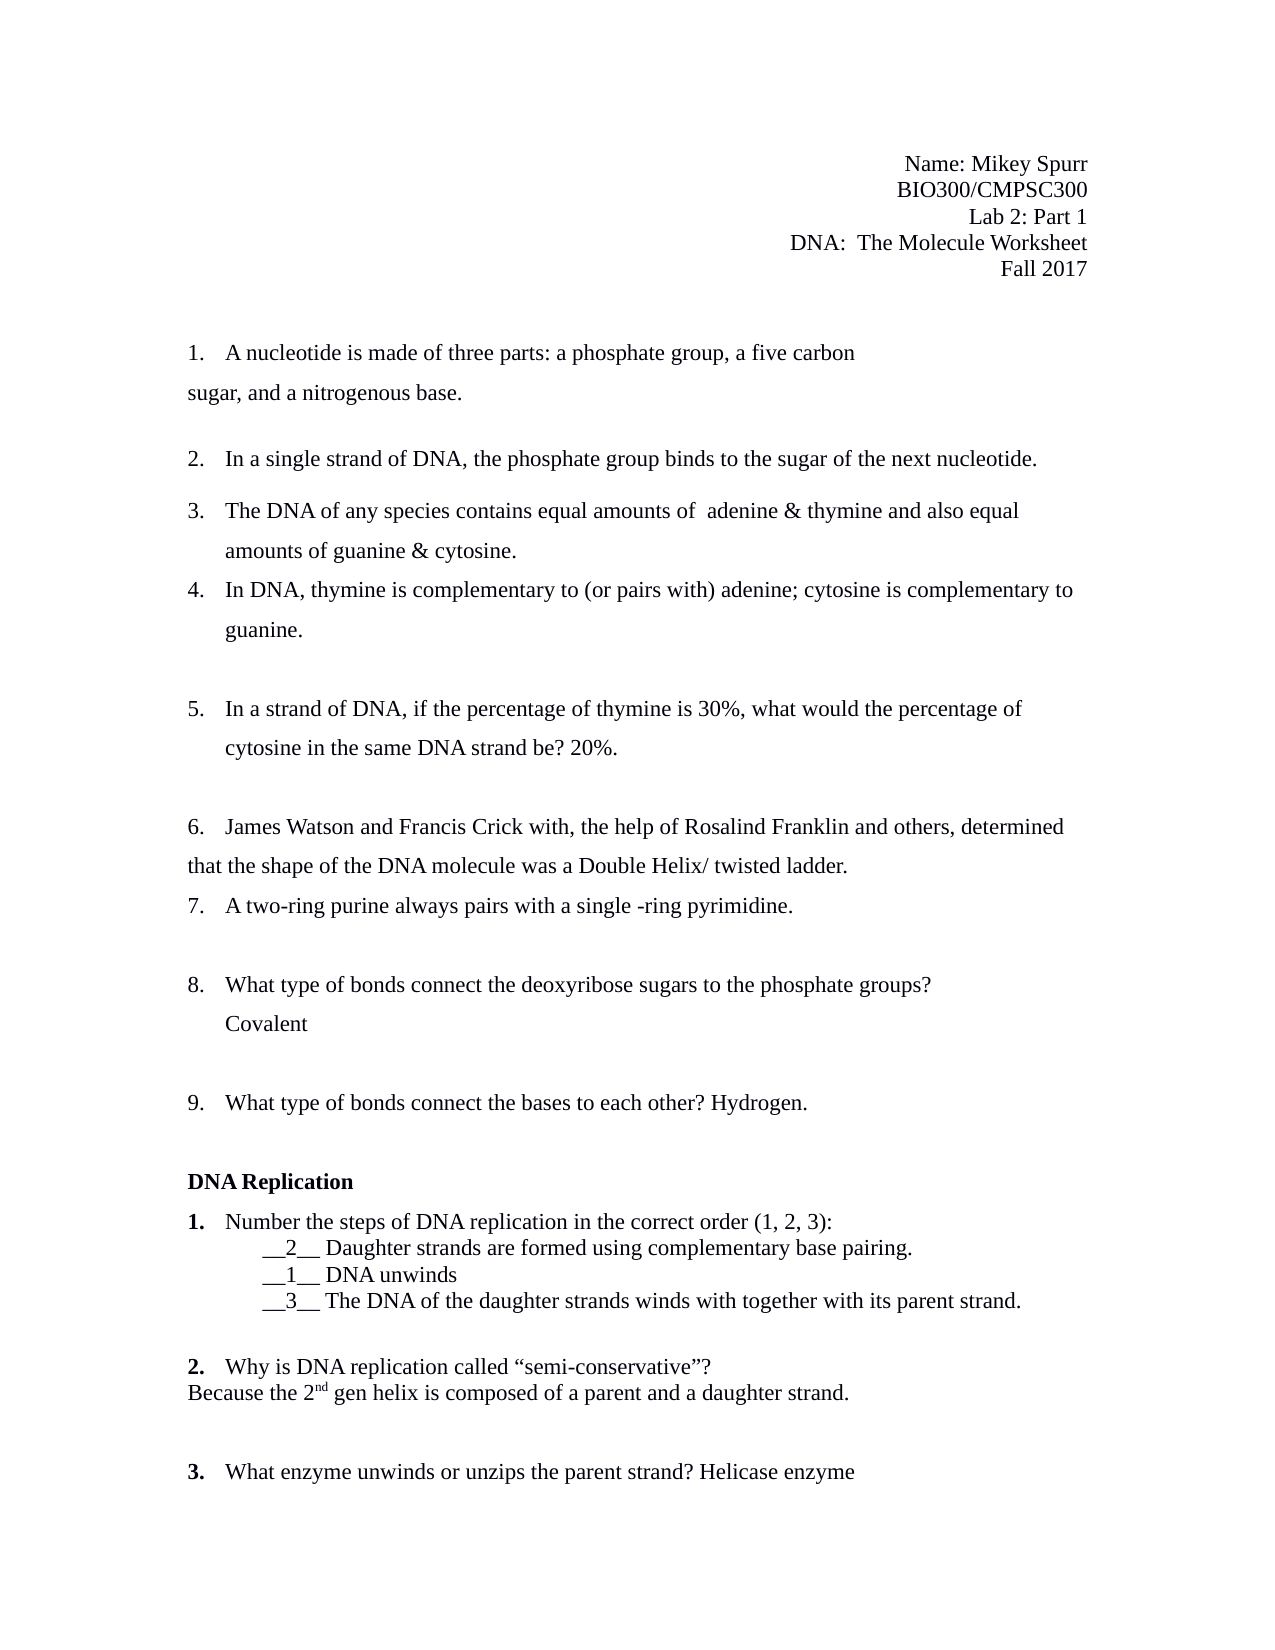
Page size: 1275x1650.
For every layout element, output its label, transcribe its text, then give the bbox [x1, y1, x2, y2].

text BIO300/CMPSC300 [187, 176, 1087, 203]
list What enzyme unwinds or unzips the parent strand? Helicase enzyme [187, 1458, 1087, 1484]
text Lab 2: Part 1 [187, 203, 1087, 229]
list Why is DNA replication called “semi-conservative”? [187, 1353, 1087, 1379]
list A nucleotide is made of three parts: a phosphate group, a five carbon [187, 339, 1087, 366]
text Name: Mikey Spurr [187, 150, 1087, 176]
text DNA Replication [187, 1168, 1087, 1195]
list James Watson and Francis Crick with, the help of Rosalind Franklin and others, determined [187, 813, 1087, 839]
list __1__ DNA unwinds [262, 1261, 1087, 1287]
list In a single strand of DNA, the phosphate group binds to the sugar of the next nucleotide. [187, 444, 1087, 471]
list A two-ring purine always pairs with a single -ring pyrimidine. [187, 892, 1087, 918]
list In a strand of DNA, if the percentage of thymine is 30%, what would the percentage of cytosine in the same DNA strand be? 20%. [187, 695, 1087, 761]
list Covalent [225, 1011, 1087, 1037]
list __3__ The DNA of the daughter strands winds with together with its parent strand. [262, 1287, 1087, 1313]
text that the shape of the DNA molecule was a Double Helix/ twisted ladder. [187, 853, 1087, 879]
text sugar, and a nitrogenous base. [187, 379, 1087, 405]
list The DNA of any species contains equal amounts of adenine & thymine and also equal amounts of guanine & cytosine. [187, 497, 1087, 563]
list In DNA, thymine is complementary to (or pairs with) adenine; cytosine is complementary to guanine. [187, 576, 1087, 642]
text DNA: The Molecule Worksheet [187, 229, 1087, 255]
text Because the 2nd gen helix is composed of a parent and a daughter strand. [187, 1379, 1087, 1406]
list What type of bonds connect the bases to each other? Hydrogen. [187, 1089, 1087, 1116]
list Number the steps of DNA replication in the correct order (1, 2, 3): [187, 1208, 1087, 1234]
list What type of bonds connect the deoxyribose sugars to the phosphate groups? [187, 971, 1087, 997]
list __2__ Daughter strands are formed using complementary base pairing. [262, 1234, 1087, 1261]
text Fall 2017 [187, 255, 1087, 282]
